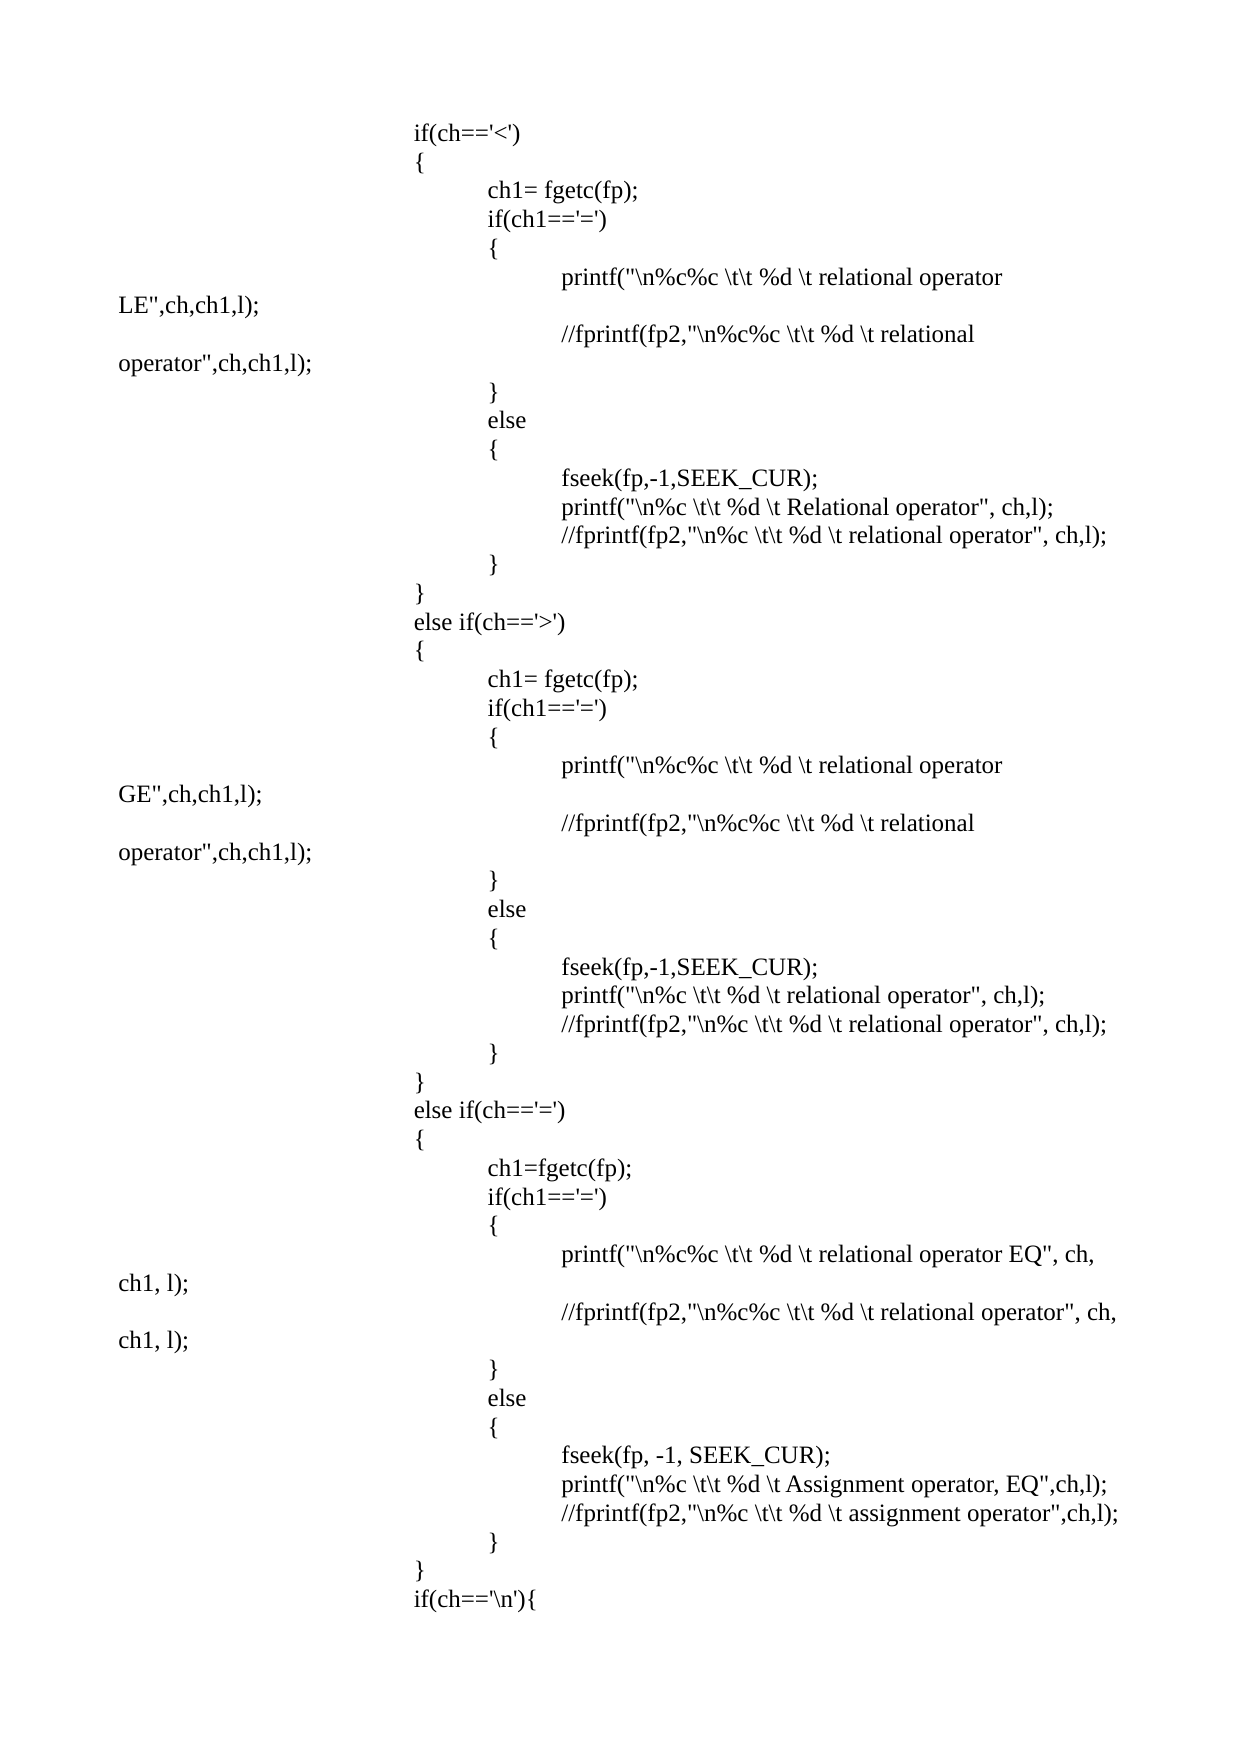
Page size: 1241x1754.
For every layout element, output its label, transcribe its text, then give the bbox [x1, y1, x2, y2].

text { [118, 722, 1122, 751]
text //fprintf(fp2,"\n%c \t\t %d \t relational operator", ch,l); [118, 521, 1122, 549]
text if(ch1=='=') [118, 1182, 1122, 1211]
text } [118, 1067, 1122, 1096]
text if(ch=='<') [118, 118, 1122, 147]
text printf("\n%c%c \t\t %d \t relational operator GE",ch,ch1,l); [118, 751, 1122, 808]
text if(ch1=='=') [118, 693, 1122, 722]
text } [118, 377, 1122, 406]
text { [118, 1412, 1122, 1441]
text else if(ch=='=') [118, 1096, 1122, 1124]
text ch1=fgetc(fp); [118, 1153, 1122, 1182]
text { [118, 923, 1122, 952]
text } [118, 578, 1122, 607]
text if(ch=='\n'){ [118, 1584, 1122, 1613]
text //fprintf(fp2,"\n%c%c \t\t %d \t relational operator",ch,ch1,l); [118, 808, 1122, 866]
text printf("\n%c \t\t %d \t relational operator", ch,l); [118, 981, 1122, 1009]
text } [118, 1038, 1122, 1067]
text printf("\n%c \t\t %d \t Assignment operator, EQ",ch,l); [118, 1469, 1122, 1498]
text printf("\n%c \t\t %d \t Relational operator", ch,l); [118, 492, 1122, 521]
text //fprintf(fp2,"\n%c \t\t %d \t relational operator", ch,l); [118, 1009, 1122, 1038]
text } [118, 549, 1122, 578]
text } [118, 1556, 1122, 1584]
text } [118, 1354, 1122, 1383]
text if(ch1=='=') [118, 204, 1122, 233]
text ch1= fgetc(fp); [118, 176, 1122, 204]
text fseek(fp,-1,SEEK_CUR); [118, 952, 1122, 981]
text else [118, 1383, 1122, 1412]
text //fprintf(fp2,"\n%c%c \t\t %d \t relational operator", ch, ch1, l); [118, 1297, 1122, 1354]
text { [118, 147, 1122, 176]
text { [118, 636, 1122, 664]
text printf("\n%c%c \t\t %d \t relational operator LE",ch,ch1,l); [118, 262, 1122, 319]
text fseek(fp,-1,SEEK_CUR); [118, 463, 1122, 492]
text ch1= fgetc(fp); [118, 664, 1122, 693]
text printf("\n%c%c \t\t %d \t relational operator EQ", ch, ch1, l); [118, 1239, 1122, 1297]
text { [118, 233, 1122, 262]
text else [118, 406, 1122, 434]
text } [118, 866, 1122, 894]
text } [118, 1527, 1122, 1556]
text //fprintf(fp2,"\n%c \t\t %d \t assignment operator",ch,l); [118, 1498, 1122, 1527]
text { [118, 434, 1122, 463]
text else if(ch=='>') [118, 607, 1122, 636]
text //fprintf(fp2,"\n%c%c \t\t %d \t relational operator",ch,ch1,l); [118, 319, 1122, 377]
text { [118, 1124, 1122, 1153]
text fseek(fp, -1, SEEK_CUR); [118, 1441, 1122, 1469]
text { [118, 1211, 1122, 1239]
text else [118, 894, 1122, 923]
